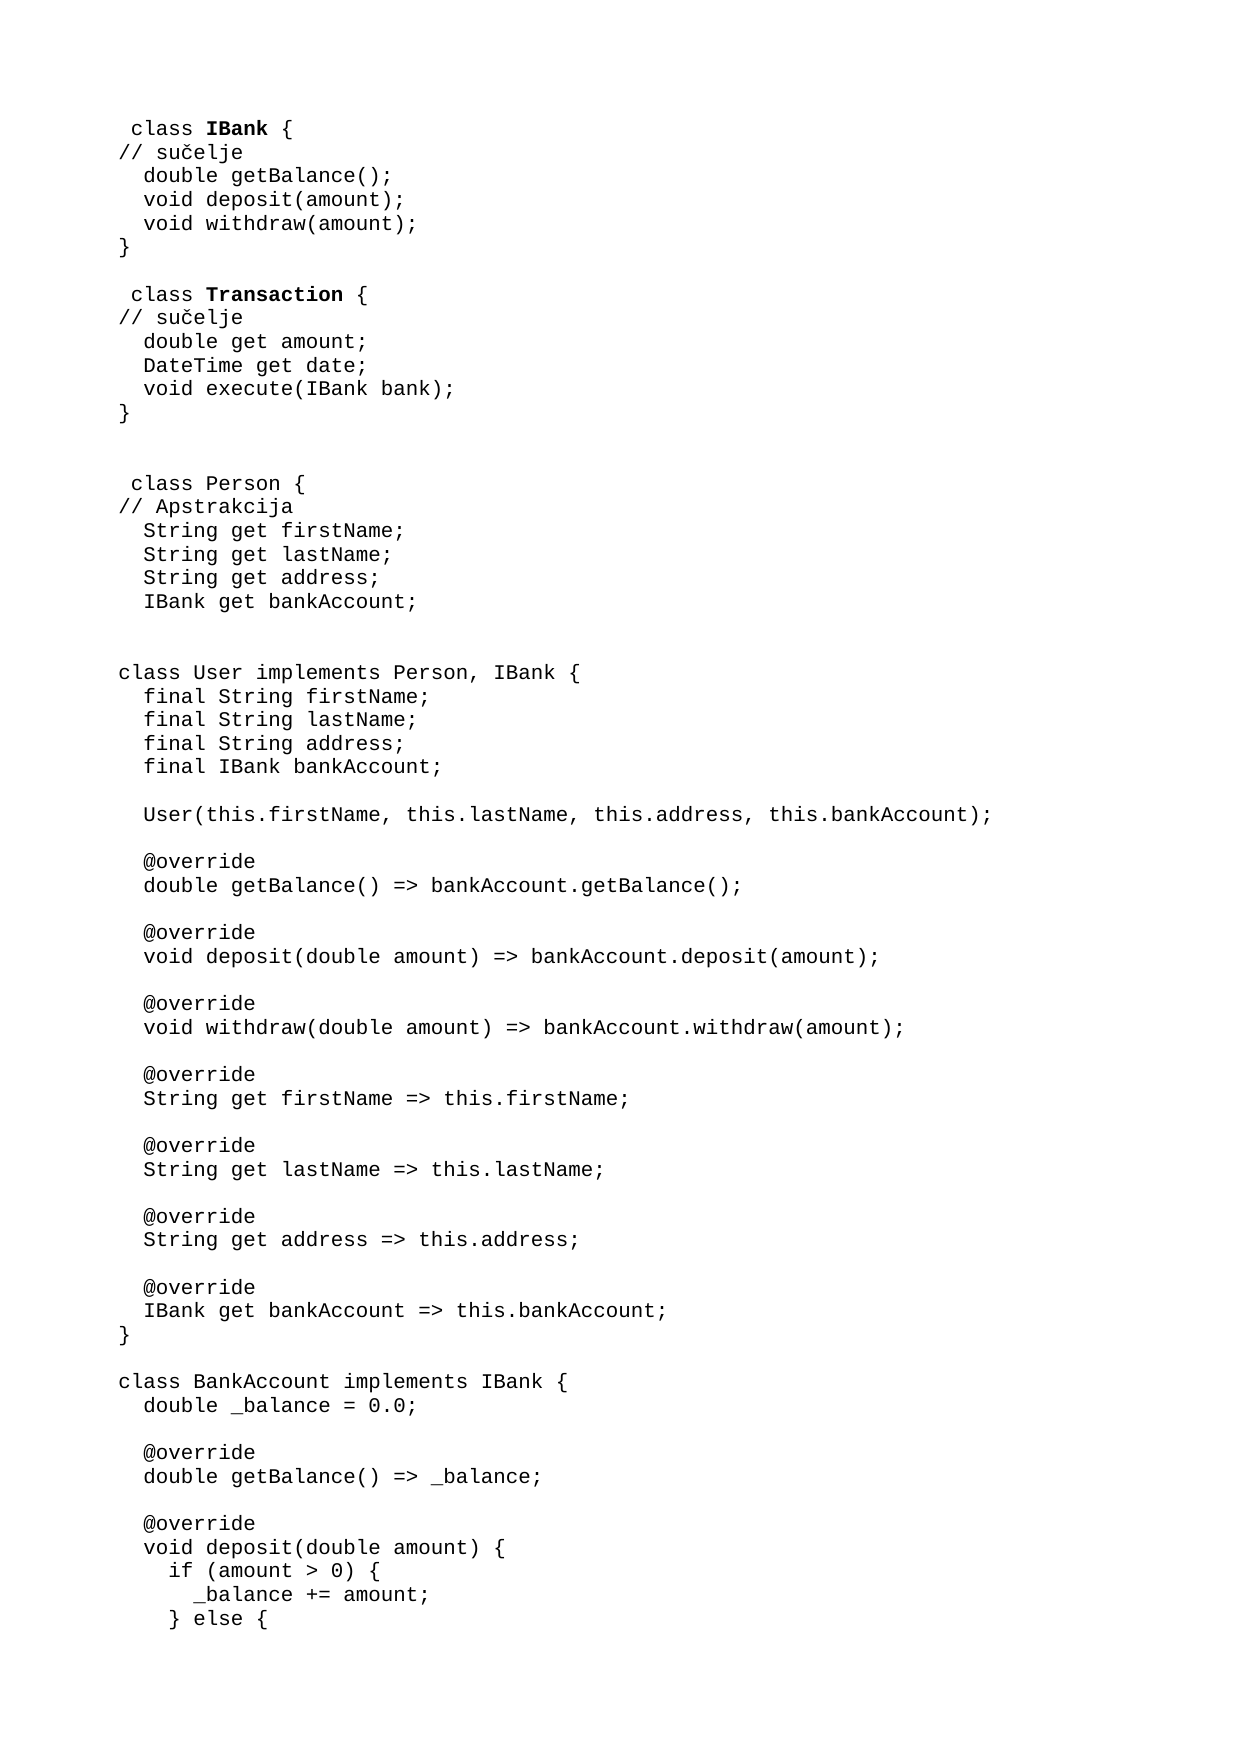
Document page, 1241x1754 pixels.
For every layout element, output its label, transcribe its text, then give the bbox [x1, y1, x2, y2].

text // sučelje [118, 307, 1122, 331]
text class User implements Person, IBank { [118, 662, 1122, 686]
text @override [118, 1442, 1122, 1466]
text // Apstrakcija [118, 496, 1122, 520]
text // sučelje [118, 142, 1122, 165]
text @override [118, 1135, 1122, 1158]
text String get firstName => this.firstName; [118, 1088, 1122, 1111]
text double getBalance(); [118, 165, 1122, 189]
text @override [118, 993, 1122, 1017]
text String get lastName; [118, 544, 1122, 567]
text @override [118, 922, 1122, 946]
text DateTime get date; [118, 354, 1122, 378]
text final String firstName; [118, 686, 1122, 709]
text String get address; [118, 567, 1122, 591]
text } [118, 402, 1122, 426]
text double get amount; [118, 331, 1122, 354]
text double getBalance() => _balance; [118, 1466, 1122, 1489]
text class IBank { [118, 118, 1122, 142]
text _balance += amount; [118, 1584, 1122, 1608]
text String get firstName; [118, 520, 1122, 544]
text void deposit(double amount) { [118, 1537, 1122, 1561]
text double _balance = 0.0; [118, 1395, 1122, 1419]
text class Person { [118, 473, 1122, 496]
text @override [118, 1206, 1122, 1229]
text String get address => this.address; [118, 1229, 1122, 1253]
text void withdraw(double amount) => bankAccount.withdraw(amount); [118, 1017, 1122, 1040]
text void execute(IBank bank); [118, 378, 1122, 402]
text if (amount > 0) { [118, 1561, 1122, 1584]
text class Transaction { [118, 284, 1122, 307]
text @override [118, 1277, 1122, 1300]
text void deposit(double amount) => bankAccount.deposit(amount); [118, 946, 1122, 969]
text final IBank bankAccount; [118, 757, 1122, 780]
text IBank get bankAccount => this.bankAccount; [118, 1300, 1122, 1324]
text } [118, 1324, 1122, 1348]
text @override [118, 1513, 1122, 1537]
text } [118, 236, 1122, 260]
text User(this.firstName, this.lastName, this.address, this.bankAccount); [118, 804, 1122, 827]
text class BankAccount implements IBank { [118, 1371, 1122, 1395]
text final String address; [118, 733, 1122, 757]
text void deposit(amount); [118, 189, 1122, 213]
text String get lastName => this.lastName; [118, 1158, 1122, 1182]
text } else { [118, 1608, 1122, 1631]
text void withdraw(amount); [118, 213, 1122, 236]
text double getBalance() => bankAccount.getBalance(); [118, 875, 1122, 898]
text @override [118, 851, 1122, 875]
text final String lastName; [118, 709, 1122, 733]
text @override [118, 1064, 1122, 1088]
text IBank get bankAccount; [118, 591, 1122, 615]
